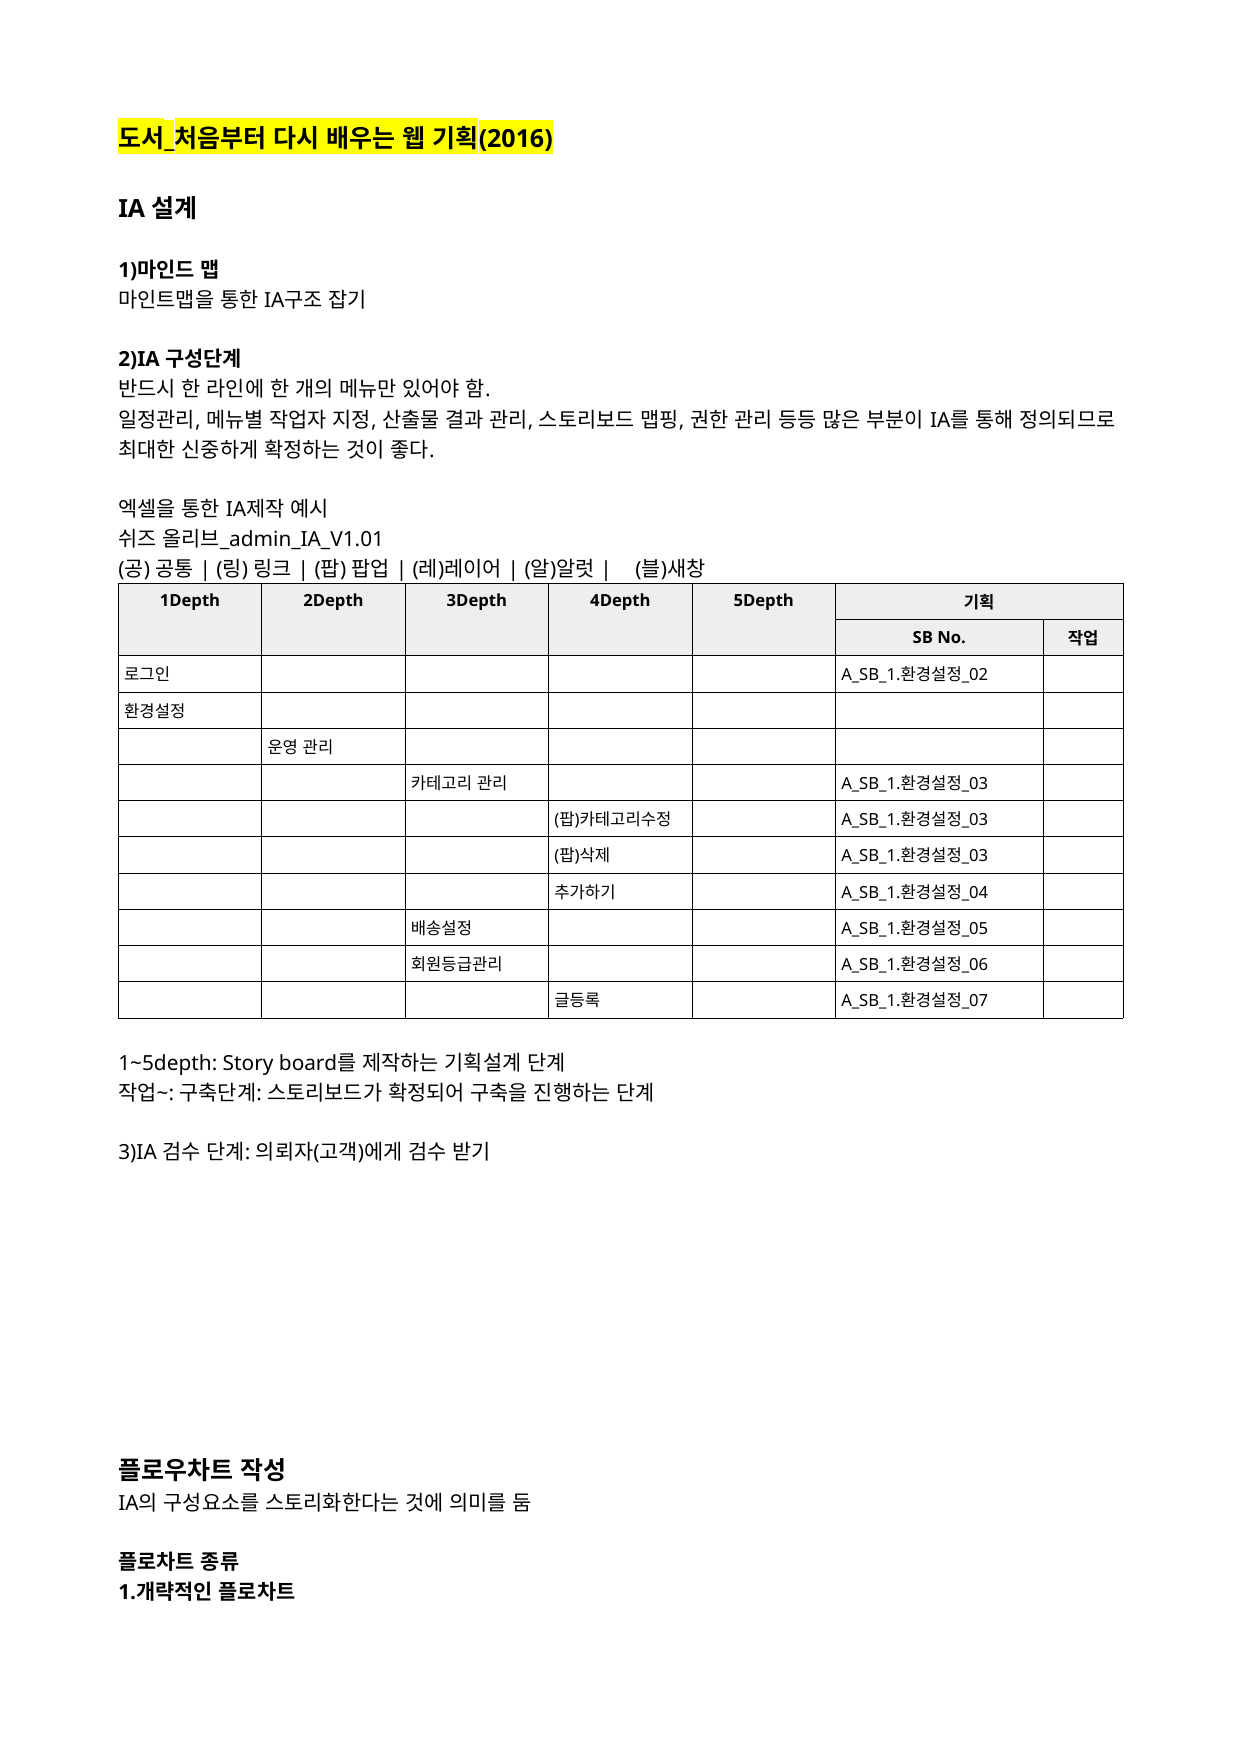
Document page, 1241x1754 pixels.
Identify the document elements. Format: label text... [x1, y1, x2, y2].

table_cell [119, 946, 261, 981]
table_cell [262, 837, 405, 872]
text 도서_처음부터 다시 배우는 웹 기획(2016) [118, 118, 1122, 154]
table_cell 배송설정 [406, 910, 548, 945]
table_cell [549, 729, 692, 764]
table_cell [262, 801, 405, 836]
text 3)IA 검수 단계: 의뢰자(고객)에게 검수 받기 [118, 1135, 1122, 1166]
table_cell [1044, 693, 1123, 727]
table_cell [1044, 837, 1123, 872]
table_cell [693, 837, 835, 872]
table_cell 운영 관리 [262, 729, 405, 764]
table_cell [1044, 946, 1123, 981]
table_cell (팝)카테고리수정 [549, 801, 692, 836]
table_cell (팝)삭제 [549, 837, 692, 872]
text 엑셀을 통한 IA제작 예시 [118, 492, 1122, 522]
text 2)IA 구성단계 [118, 342, 1122, 372]
text IA의 구성요소를 스토리화한다는 것에 의미를 둠 [118, 1486, 1122, 1517]
table_cell [693, 874, 835, 909]
table_cell [1044, 874, 1123, 909]
table_cell A_SB_1.환경설정_04 [836, 874, 1043, 909]
text 플로우차트 작성 [118, 1450, 1122, 1486]
text 일정관리, 메뉴별 작업자 지정, 산출물 결과 관리, 스토리보드 맵핑, 권한 관리 등등 많은 부분이 IA를 통해 정의되므로 최대한 신중하게 확정하는 것이 좋다. [118, 403, 1122, 463]
text 1.개략적인 플로차트 [118, 1575, 1122, 1606]
table_cell [406, 982, 548, 1017]
text 작업~: 구축단계: 스토리보드가 확정되어 구축을 진행하는 단계 [118, 1077, 1122, 1107]
table_cell [119, 765, 261, 800]
table_header 5Depth [693, 584, 835, 655]
table_header 1Depth [119, 584, 261, 655]
table_cell [406, 801, 548, 836]
table_cell 작업 [1044, 620, 1123, 655]
table_cell [549, 765, 692, 800]
table_cell [1044, 982, 1123, 1017]
table_cell [693, 982, 835, 1017]
table_cell A_SB_1.환경설정_06 [836, 946, 1043, 981]
table_cell [549, 910, 692, 945]
table_cell A_SB_1.환경설정_07 [836, 982, 1043, 1017]
table_cell A_SB_1.환경설정_05 [836, 910, 1043, 945]
table_cell [262, 982, 405, 1017]
table_cell [262, 946, 405, 981]
text IA 설계 [118, 188, 1122, 225]
table_cell [1044, 910, 1123, 945]
table_cell [262, 656, 405, 691]
text 반드시 한 라인에 한 개의 메뉴만 있어야 함. [118, 372, 1122, 403]
table_cell 추가하기 [549, 874, 692, 909]
table_cell [693, 801, 835, 836]
text 1)마인드 맵 [118, 253, 1122, 283]
text 쉬즈 올리브_admin_IA_V1.01 [118, 522, 1122, 552]
table_cell [262, 765, 405, 800]
table_cell [693, 693, 835, 727]
table_cell [693, 910, 835, 945]
table_cell 로그인 [119, 656, 261, 691]
table_cell [693, 765, 835, 800]
table_cell A_SB_1.환경설정_03 [836, 765, 1043, 800]
table_cell [836, 693, 1043, 727]
table_header 4Depth [549, 584, 692, 655]
table_cell [406, 837, 548, 872]
table_cell [119, 982, 261, 1017]
text 플로차트 종류 [118, 1545, 1122, 1575]
table_header 기획 [836, 584, 1123, 619]
table_cell 카테고리 관리 [406, 765, 548, 800]
table_cell [406, 729, 548, 764]
table_cell [262, 874, 405, 909]
table_cell A_SB_1.환경설정_03 [836, 801, 1043, 836]
table_cell [406, 874, 548, 909]
table_cell A_SB_1.환경설정_02 [836, 656, 1043, 691]
table_cell SB No. [836, 620, 1043, 655]
table_cell [549, 946, 692, 981]
table_cell 환경설정 [119, 693, 261, 727]
table_cell [693, 946, 835, 981]
table_cell [549, 656, 692, 691]
table_cell [549, 693, 692, 727]
table_cell 회원등급관리 [406, 946, 548, 981]
text 1~5depth: Story board를 제작하는 기획설계 단계 [118, 1046, 1122, 1077]
table_cell [1044, 729, 1123, 764]
table_cell [119, 910, 261, 945]
table_cell [406, 693, 548, 727]
table_cell [1044, 656, 1123, 691]
table_cell [693, 656, 835, 691]
table_cell [262, 910, 405, 945]
table_cell A_SB_1.환경설정_03 [836, 837, 1043, 872]
table_cell [119, 837, 261, 872]
table_cell [262, 693, 405, 727]
table_cell [693, 729, 835, 764]
text 마인트맵을 통한 IA구조 잡기 [118, 283, 1122, 314]
table_cell [1044, 801, 1123, 836]
table_cell [119, 874, 261, 909]
table_cell [119, 729, 261, 764]
table_cell [836, 729, 1043, 764]
table_cell 글등록 [549, 982, 692, 1017]
text (공) 공통 | (링) 링크 | (팝) 팝업 | (레)레이어 | (알)알럿 | (블)새창 [118, 552, 1122, 583]
table_header 2Depth [262, 584, 405, 655]
table_cell [1044, 765, 1123, 800]
table_cell [406, 656, 548, 691]
table_header 3Depth [406, 584, 548, 655]
table_cell [119, 801, 261, 836]
